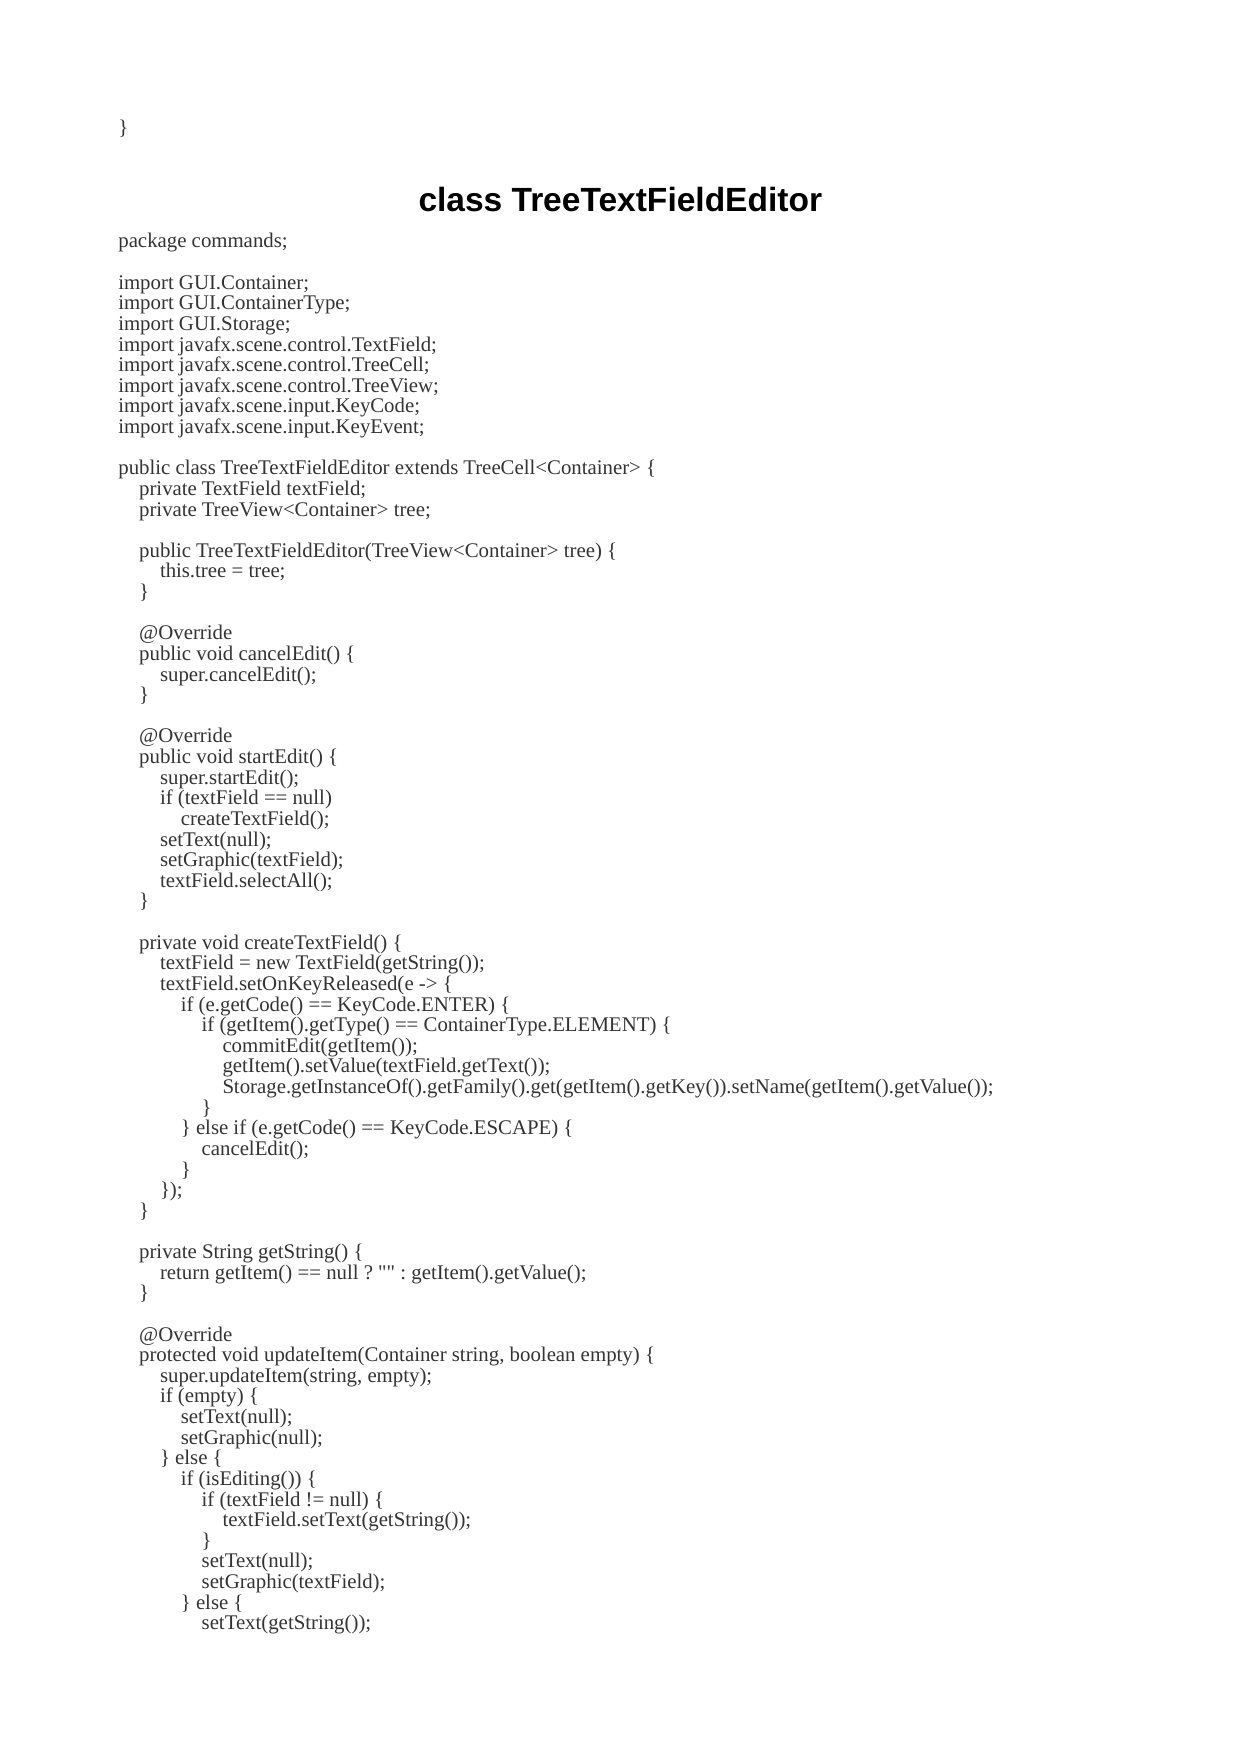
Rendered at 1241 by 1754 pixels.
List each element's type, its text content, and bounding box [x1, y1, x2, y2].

text textField = new TextField(getString()); [118, 953, 1122, 974]
text } [118, 1159, 1122, 1180]
text } [118, 1201, 1122, 1221]
text @Override [118, 1324, 1122, 1345]
text import GUI.Storage; [118, 314, 1122, 334]
text import javafx.scene.input.KeyCode; [118, 396, 1122, 417]
text setText(null); [118, 829, 1122, 850]
text import javafx.scene.control.TreeView; [118, 376, 1122, 396]
text public TreeTextFieldEditor(TreeView<Container> tree) { [118, 541, 1122, 561]
text } else { [118, 1593, 1122, 1613]
text if (textField != null) { [118, 1489, 1122, 1510]
text getItem().setValue(textField.getText()); [118, 1056, 1122, 1077]
text import GUI.Container; [118, 273, 1122, 293]
text this.tree = tree; [118, 561, 1122, 582]
text } [118, 1098, 1122, 1118]
subtitle class TreeTextFieldEditor [118, 180, 1122, 219]
text textField.selectAll(); [118, 871, 1122, 891]
text if (e.getCode() == KeyCode.ENTER) { [118, 994, 1122, 1015]
text setGraphic(textField); [118, 850, 1122, 871]
text commitEdit(getItem()); [118, 1036, 1122, 1056]
text super.updateItem(string, empty); [118, 1366, 1122, 1386]
text import javafx.scene.input.KeyEvent; [118, 417, 1122, 438]
text } else { [118, 1448, 1122, 1469]
text super.startEdit(); [118, 768, 1122, 788]
text setText(null); [118, 1551, 1122, 1572]
text setText(null); [118, 1407, 1122, 1428]
text protected void updateItem(Container string, boolean empty) { [118, 1345, 1122, 1366]
text @Override [118, 726, 1122, 747]
text setGraphic(textField); [118, 1572, 1122, 1593]
text } else if (e.getCode() == KeyCode.ESCAPE) { [118, 1118, 1122, 1139]
text } [118, 582, 1122, 603]
text if (empty) { [118, 1386, 1122, 1407]
text setGraphic(null); [118, 1428, 1122, 1448]
text textField.setOnKeyReleased(e -> { [118, 974, 1122, 994]
text @Override [118, 623, 1122, 644]
text } [118, 685, 1122, 706]
text return getItem() == null ? "" : getItem().getValue(); [118, 1263, 1122, 1283]
text import GUI.ContainerType; [118, 293, 1122, 314]
text import javafx.scene.control.TreeCell; [118, 355, 1122, 376]
text }); [118, 1180, 1122, 1201]
text } [118, 1283, 1122, 1304]
text private void createTextField() { [118, 933, 1122, 953]
text if (getItem().getType() == ContainerType.ELEMENT) { [118, 1015, 1122, 1036]
text public class TreeTextFieldEditor extends TreeCell<Container> { [118, 458, 1122, 479]
text import javafx.scene.control.TextField; [118, 334, 1122, 355]
text cancelEdit(); [118, 1139, 1122, 1159]
text if (textField == null) [118, 788, 1122, 809]
text public void startEdit() { [118, 747, 1122, 768]
text Storage.getInstanceOf().getFamily().get(getItem().getKey()).setName(getItem().getValue()); [118, 1077, 1122, 1098]
text public void cancelEdit() { [118, 644, 1122, 664]
text } [118, 118, 1122, 139]
text private String getString() { [118, 1242, 1122, 1263]
text if (isEditing()) { [118, 1469, 1122, 1489]
text private TextField textField; [118, 479, 1122, 499]
text setText(getString()); [118, 1613, 1122, 1634]
text createTextField(); [118, 809, 1122, 829]
text textField.setText(getString()); [118, 1510, 1122, 1531]
text super.cancelEdit(); [118, 664, 1122, 685]
text } [118, 1531, 1122, 1551]
text package commands; [118, 231, 1122, 252]
text } [118, 891, 1122, 912]
text private TreeView<Container> tree; [118, 499, 1122, 520]
